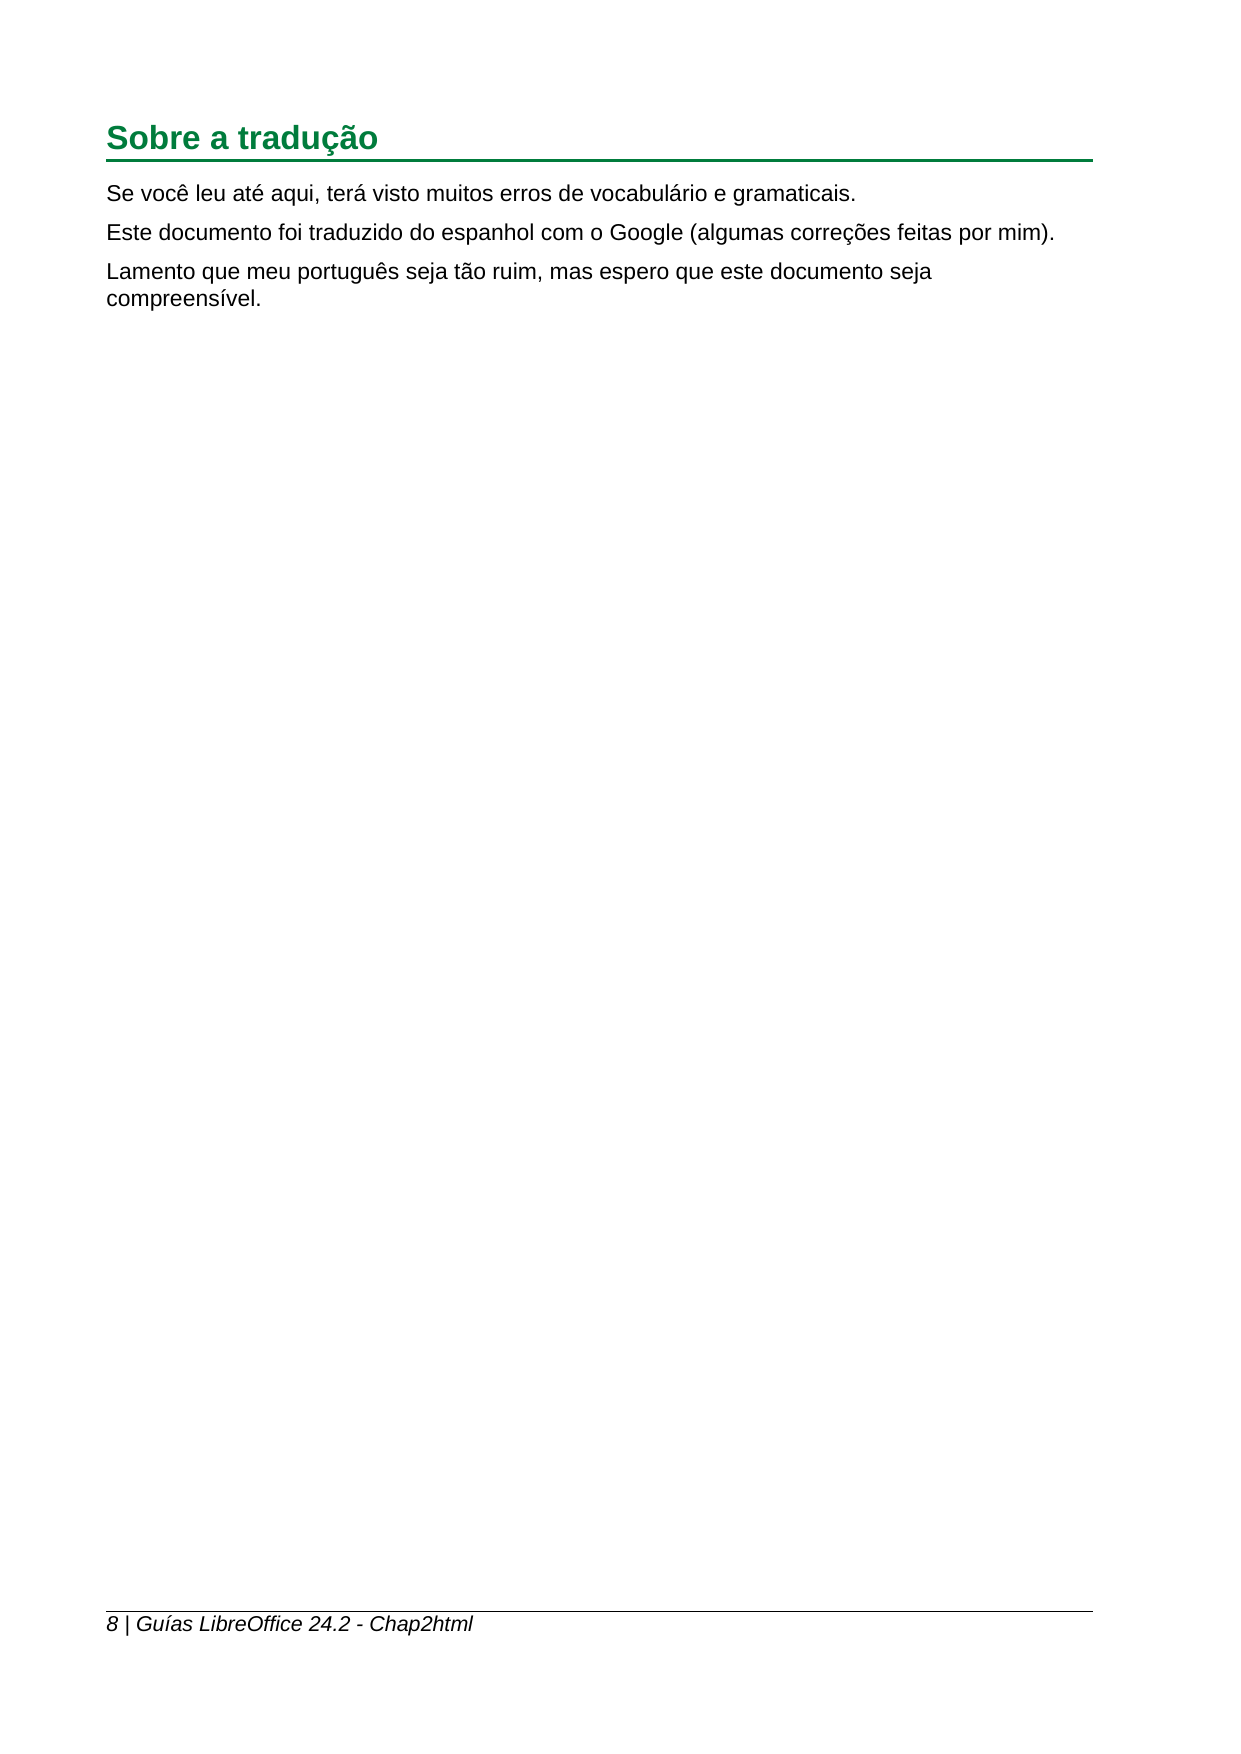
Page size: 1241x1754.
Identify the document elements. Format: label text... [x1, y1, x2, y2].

subtitle Sobre a tradução [106, 118, 1093, 159]
text Se você leu até aqui, terá visto muitos erros de vocabulário e gramaticais. [106, 180, 1093, 207]
text Lamento que meu português seja tão ruim, mas espero que este documento seja compreensível. [106, 258, 1093, 311]
text Este documento foi traduzido do espanhol com o Google (algumas correções feitas por mim). [106, 219, 1093, 246]
